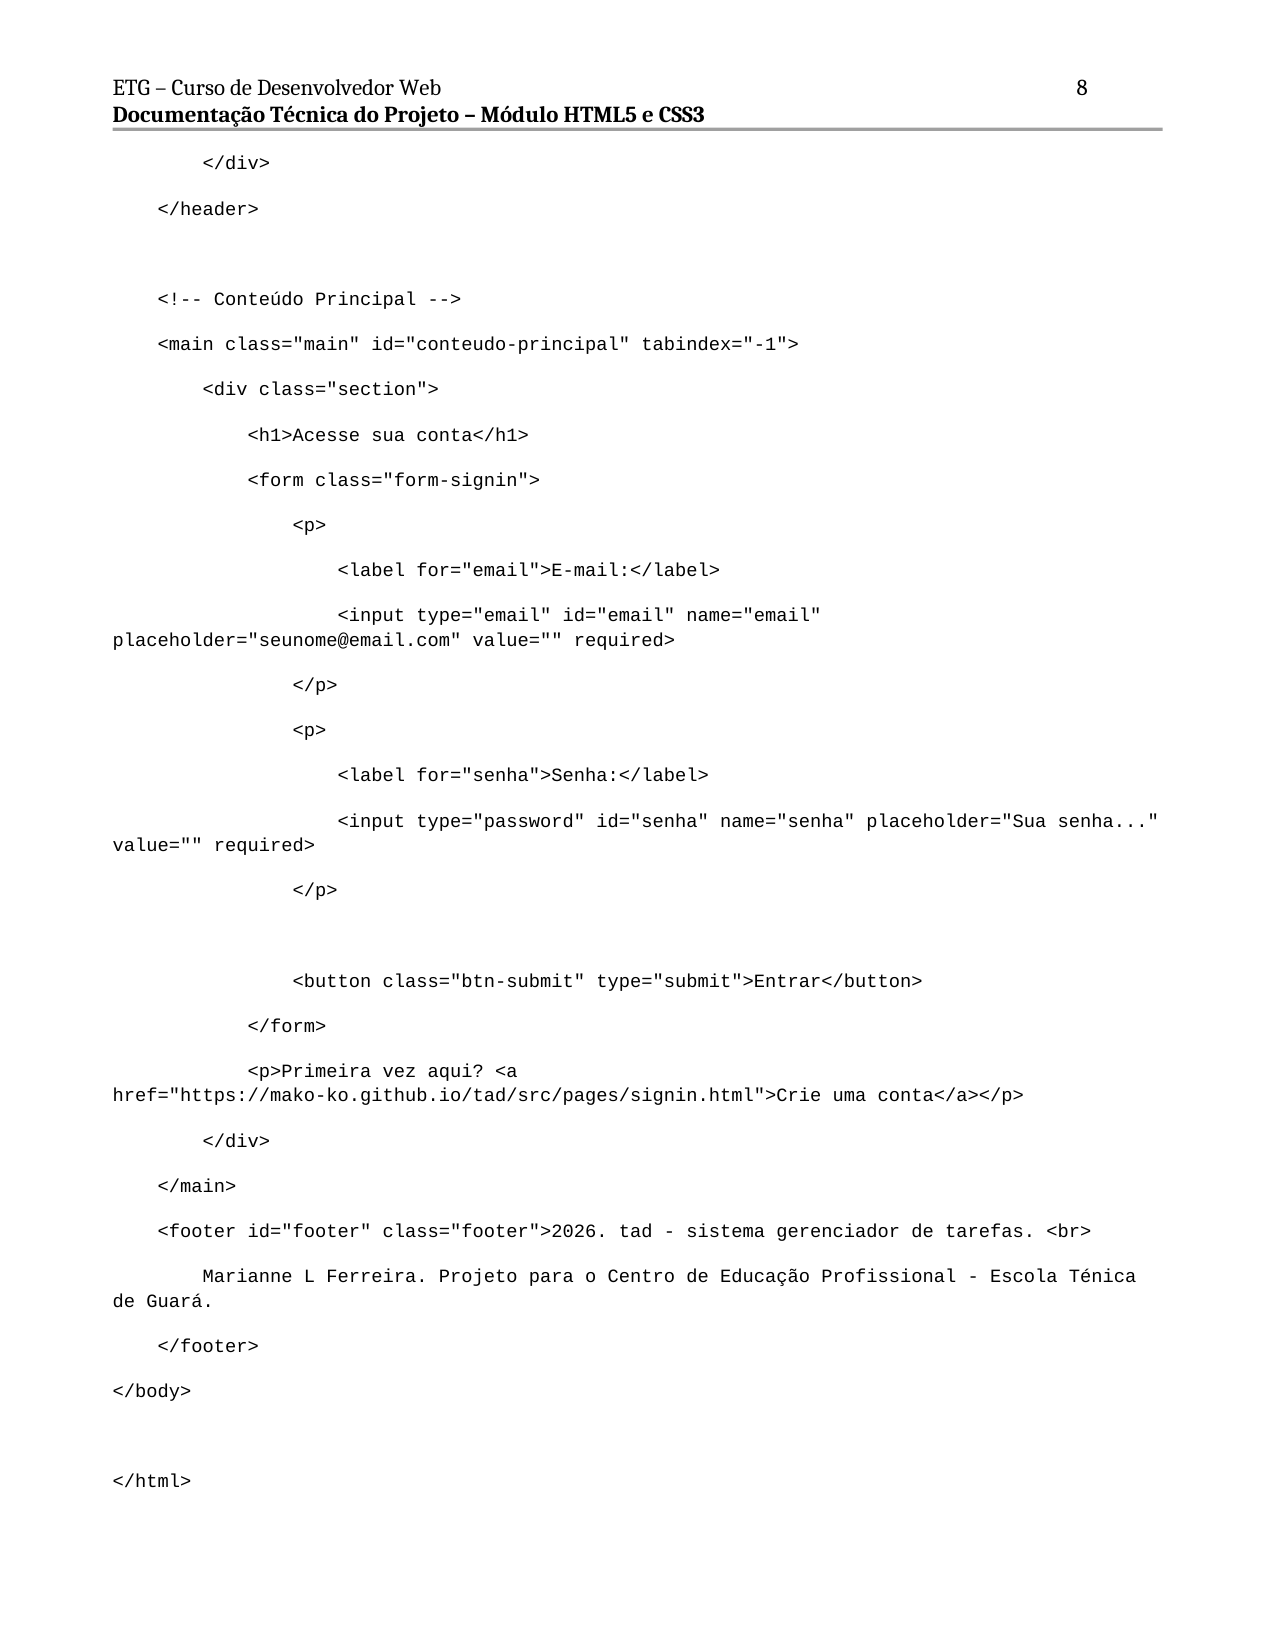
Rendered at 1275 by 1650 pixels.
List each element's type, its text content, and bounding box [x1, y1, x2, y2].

text </body> [112, 1382, 1162, 1403]
text <main class="main" id="conteudo-principal" tabindex="-1"> [112, 335, 1162, 356]
text <footer id="footer" class="footer">2026. tad - sistema gerenciador de tarefas. <br> [112, 1222, 1162, 1243]
text <label for="email">E-mail:</label> [112, 561, 1162, 582]
text <p> [112, 721, 1162, 742]
text <!-- Conteúdo Principal --> [112, 290, 1162, 311]
text </div> [112, 154, 1162, 175]
text <p>Primeira vez aqui? <a href="https://mako-ko.github.io/tad/src/pages/signin.html">Crie uma conta</a></p> [112, 1062, 1162, 1107]
text Marianne L Ferreira. Projeto para o Centro de Educação Profissional - Escola Ténica de Guará. [112, 1267, 1162, 1313]
text </form> [112, 1017, 1162, 1038]
text <label for="senha">Senha:</label> [112, 766, 1162, 787]
text </p> [112, 881, 1162, 902]
text <input type="email" id="email" name="email" placeholder="seunome@email.com" value="" required> [112, 606, 1162, 652]
text </div> [112, 1131, 1162, 1153]
text <div class="section"> [112, 380, 1162, 401]
text <form class="form-signin"> [112, 471, 1162, 492]
text </footer> [112, 1337, 1162, 1358]
text <button class="btn-submit" type="submit">Entrar</button> [112, 971, 1162, 993]
text </main> [112, 1177, 1162, 1198]
text <p> [112, 516, 1162, 537]
text </header> [112, 199, 1162, 221]
text </html> [112, 1472, 1162, 1493]
text <input type="password" id="senha" name="senha" placeholder="Sua senha..." value="" required> [112, 811, 1162, 857]
text </p> [112, 676, 1162, 697]
text <h1>Acesse sua conta</h1> [112, 425, 1162, 447]
